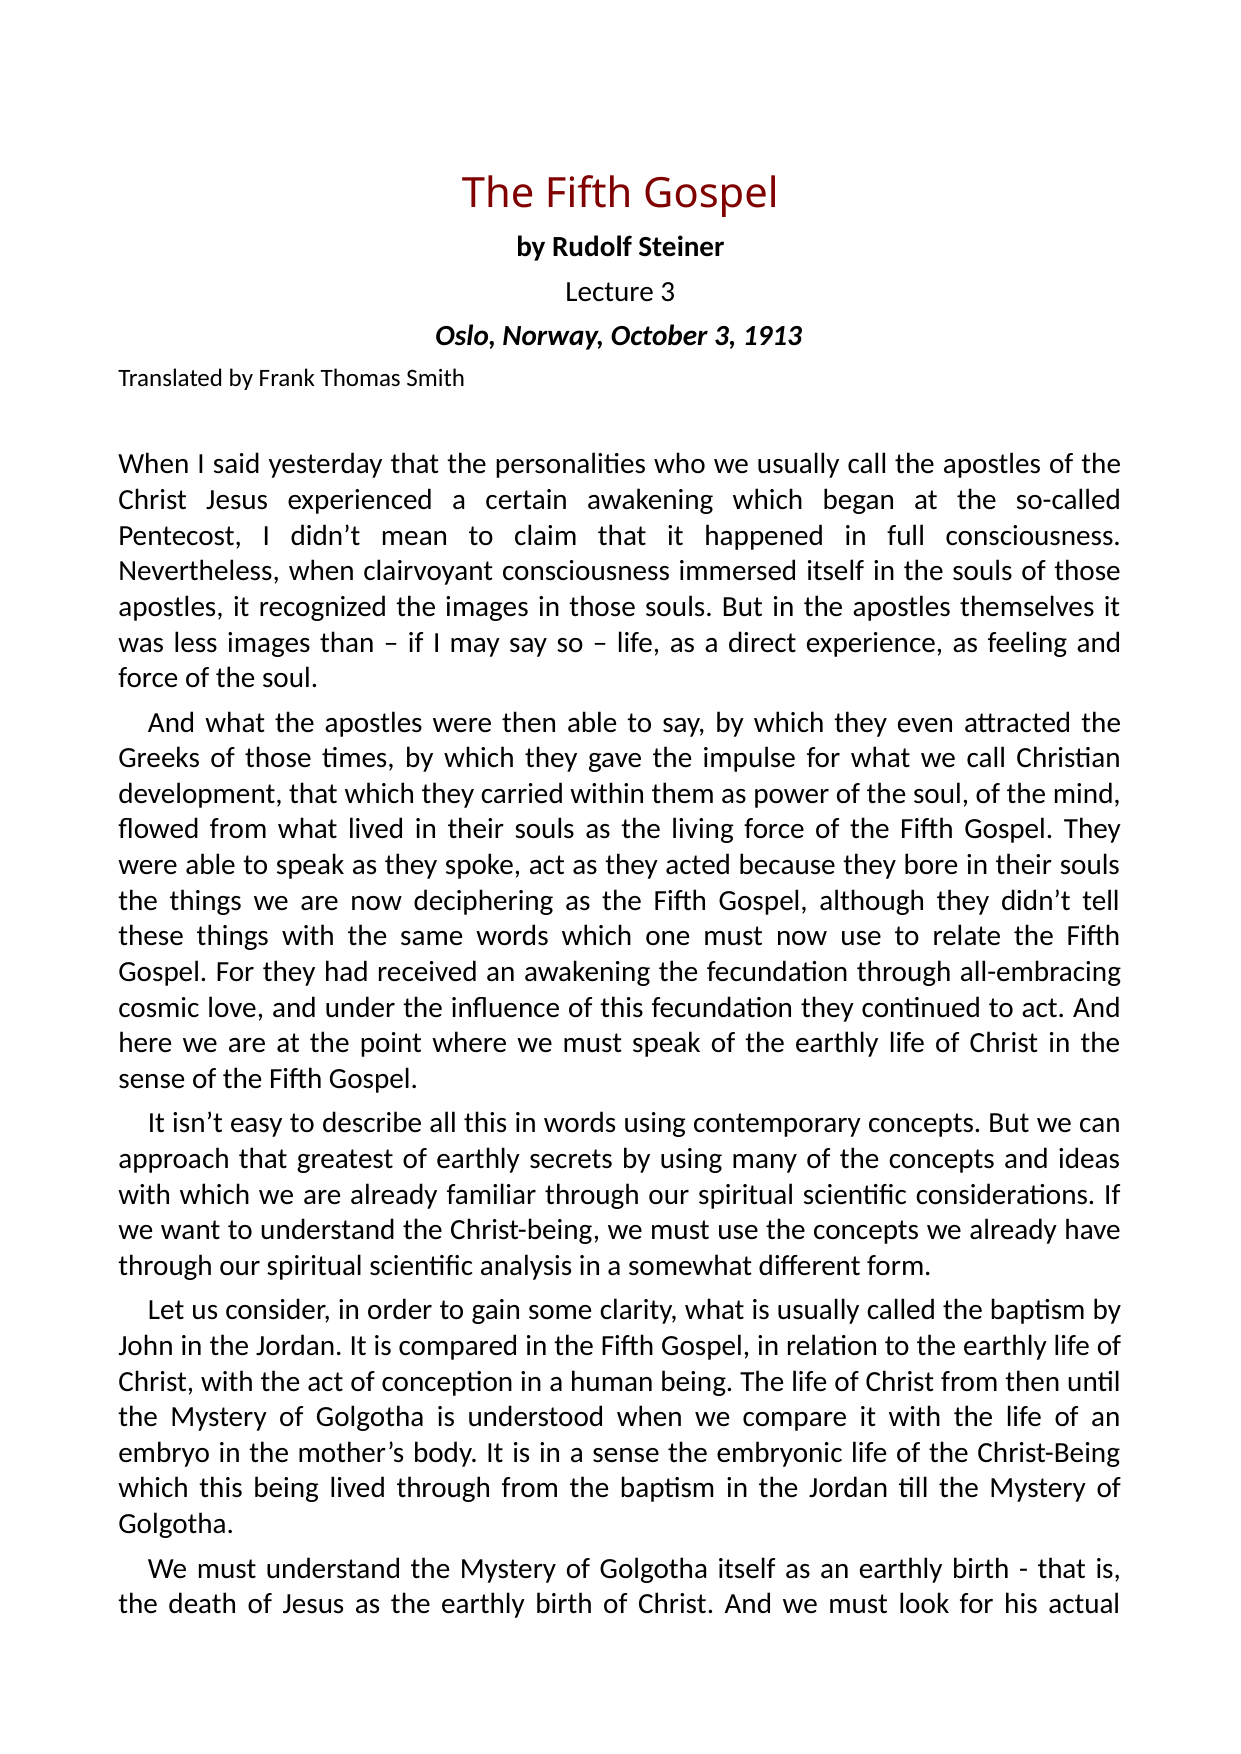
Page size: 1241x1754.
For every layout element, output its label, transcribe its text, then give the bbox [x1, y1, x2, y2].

text Translated by Frank Thomas Smith [118, 362, 1122, 392]
text It isn’t easy to describe all this in words using contemporary concepts. But we can approach that greatest of earthly secrets by using many of the concepts and ideas with which we are already familiar through our spiritual scientific considerations. If we want to understand the Christ-being, we must use the concepts we already have through our spiritual scientific analysis in a somewhat different form. [118, 1104, 1122, 1283]
text We must understand the Mystery of Golgotha itself as an earthly birth - that is, the death of Jesus as the earthly birth of Christ. And we must look for his actual [118, 1550, 1122, 1621]
text When I said yesterday that the personalities who we usually call the apostles of the Christ Jesus experienced a certain awakening which began at the so-called Pentecost, I didn’t mean to claim that it happened in full consciousness. Nevertheless, when clairvoyant consciousness immersed itself in the souls of those apostles, it recognized the images in those souls. But in the apostles themselves it was less images than – if I may say so – life, as a direct experience, as feeling and force of the soul. [118, 446, 1122, 695]
text And what the apostles were then able to say, by which they even attracted the Greeks of those times, by which they gave the impulse for what we call Christian development, that which they carried within them as power of the soul, of the mind, flowed from what lived in their souls as the living force of the Fifth Gospel. They were able to speak as they spoke, act as they acted because they bore in their souls the things we are now deciphering as the Fifth Gospel, although they didn’t tell these things with the same words which one must now use to relate the Fifth Gospel. For they had received an awakening the fecundation through all-embracing cosmic love, and under the influence of this fecundation they continued to act. And here we are at the point where we must speak of the earthly life of Christ in the sense of the Fifth Gospel. [118, 704, 1122, 1096]
text Lecture 3 [118, 273, 1122, 308]
text Let us consider, in order to gain some clarity, what is usually called the baptism by John in the Jordan. It is compared in the Fifth Gospel, in relation to the earthly life of Christ, with the act of conception in a human being. The life of Christ from then until the Mystery of Golgotha is understood when we compare it with the life of an embryo in the mother’s body. It is in a sense the embryonic life of the Christ-Being which this being lived through from the baptism in the Jordan till the Mystery of Golgotha. [118, 1291, 1122, 1541]
text The Fifth Gospel [118, 163, 1122, 219]
text by Rudolf Steiner [118, 228, 1122, 264]
text Oslo, Norway, October 3, 1913 [118, 317, 1122, 353]
